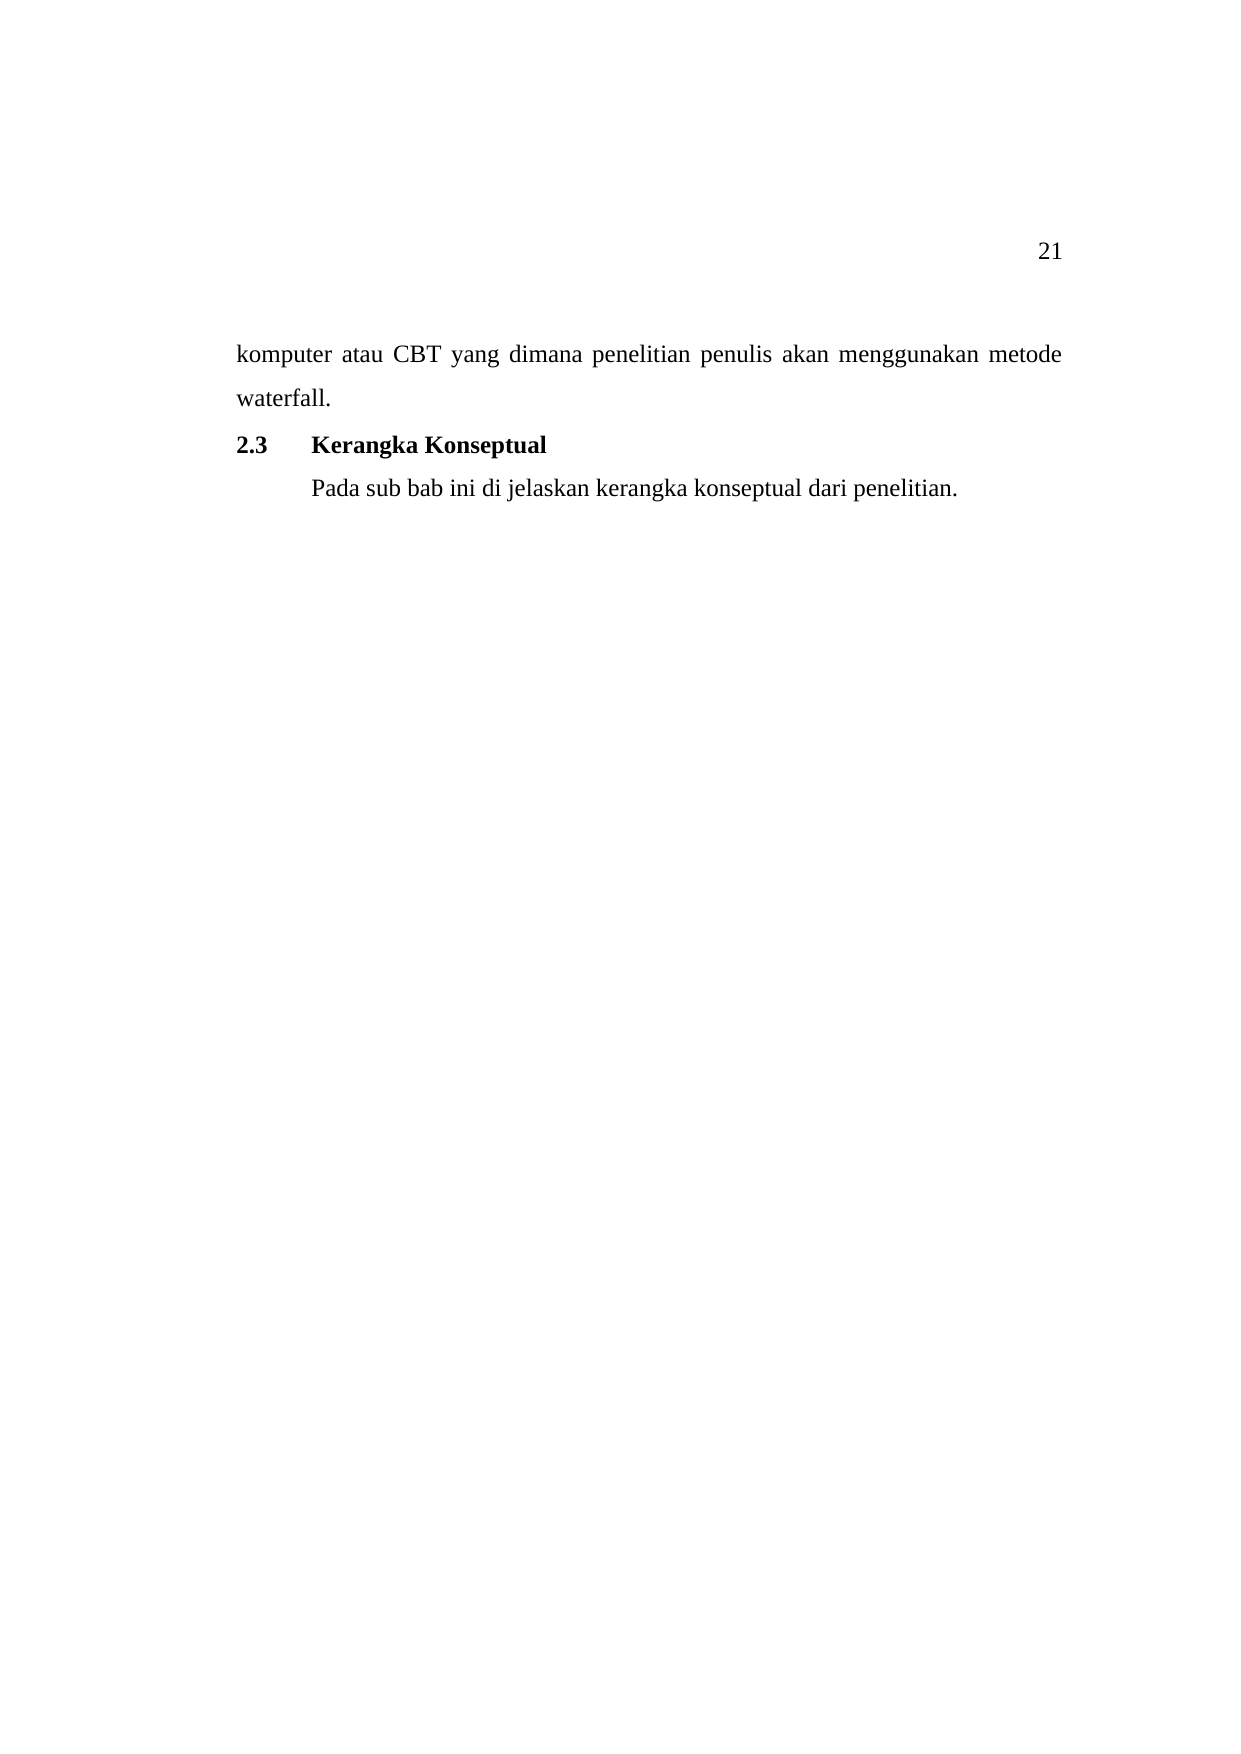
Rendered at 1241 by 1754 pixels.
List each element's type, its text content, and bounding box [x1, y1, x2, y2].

text Pada sub bab ini di jelaskan kerangka konseptual dari penelitian. [236, 473, 1063, 502]
subtitle 2.3 Kerangka Konseptual [236, 430, 1063, 459]
text komputer atau CBT yang dimana penelitian penulis akan menggunakan metode waterfall. [236, 339, 1063, 411]
